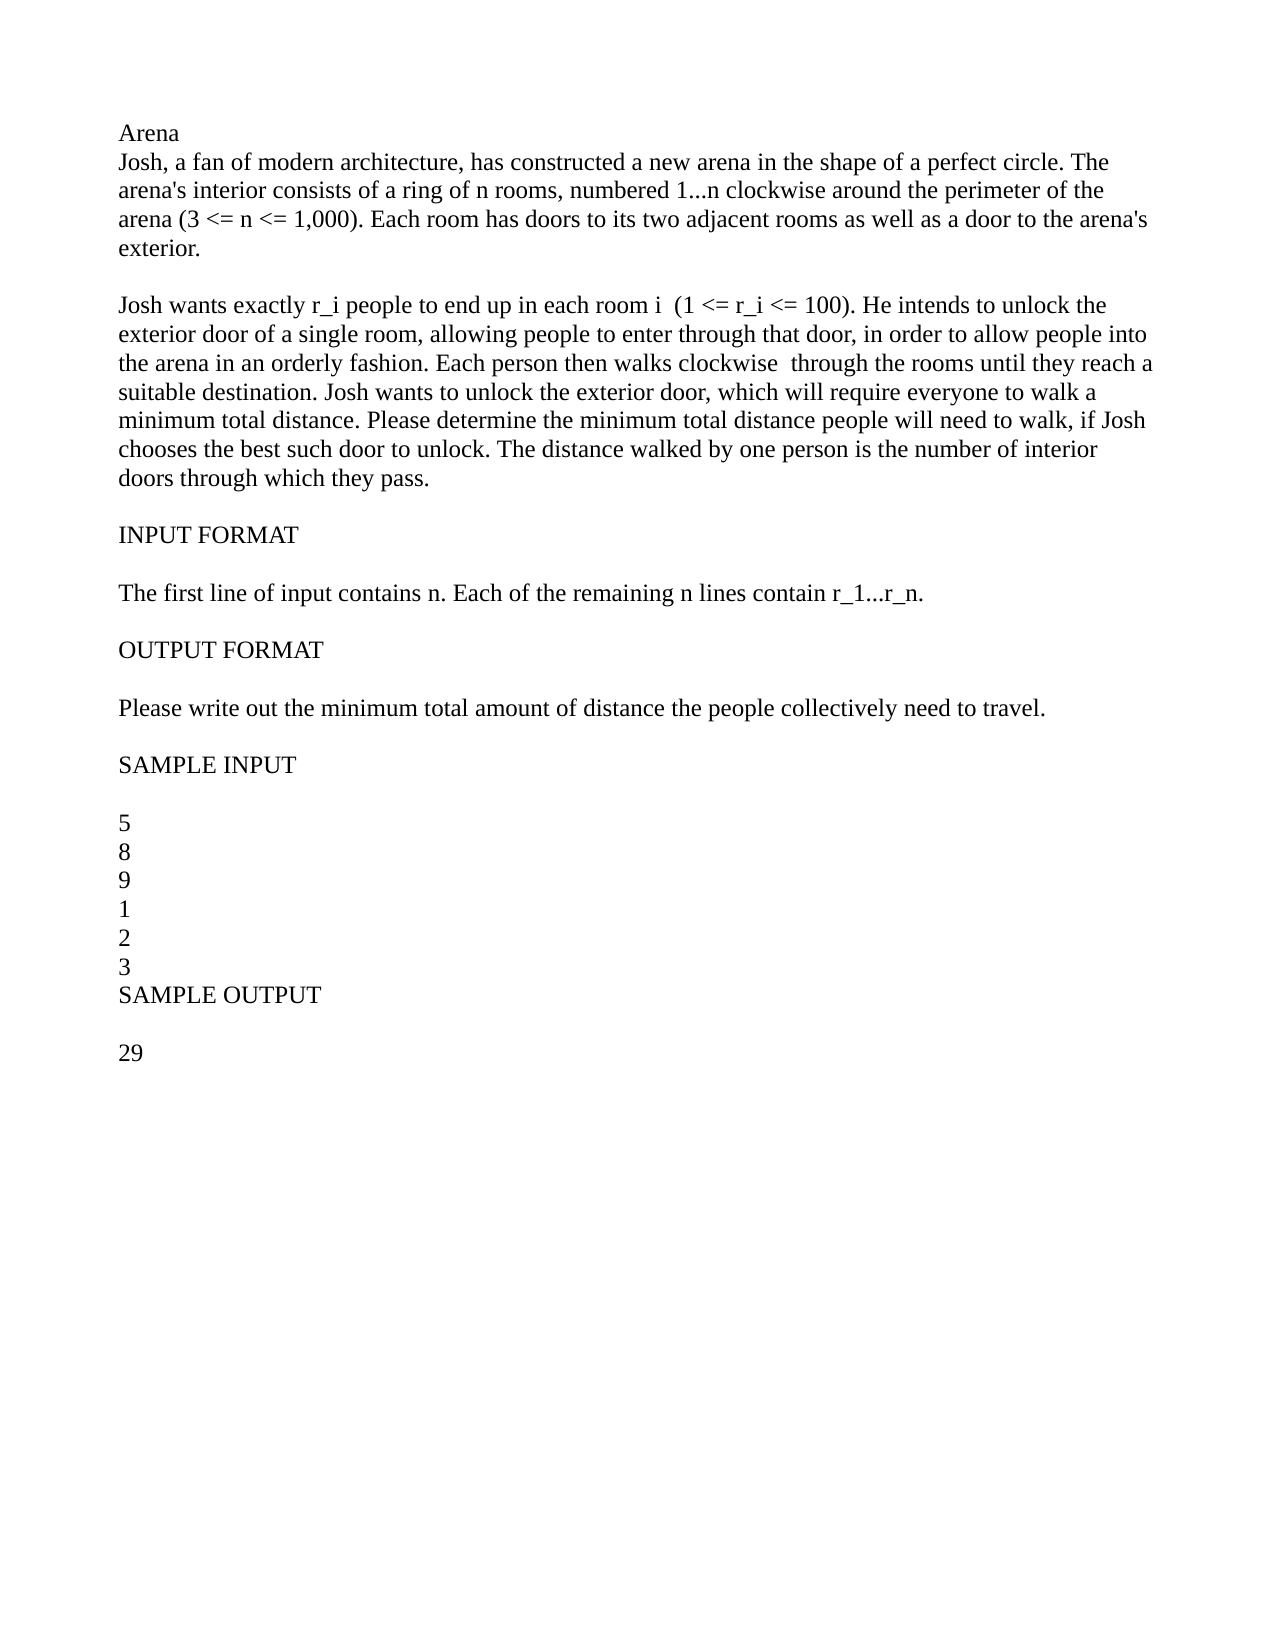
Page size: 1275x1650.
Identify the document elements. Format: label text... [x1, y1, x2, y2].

text 1 [118, 894, 1157, 923]
text 2 [118, 923, 1157, 952]
text INPUT FORMAT [118, 521, 1157, 549]
text 29 [118, 1038, 1157, 1067]
text The first line of input contains n. Each of the remaining n lines contain r_1...r_n. [118, 578, 1157, 607]
text 5 [118, 808, 1157, 837]
text Arena [118, 118, 1157, 147]
text SAMPLE OUTPUT [118, 981, 1157, 1009]
text OUTPUT FORMAT [118, 636, 1157, 664]
text Josh wants exactly r_i people to end up in each room i (1 <= r_i <= 100). He intends to unlock the exterior door of a single room, allowing people to enter through that door, in order to allow people into the arena in an orderly fashion. Each person then walks clockwise through the rooms until they reach a suitable destination. Josh wants to unlock the exterior door, which will require everyone to walk a minimum total distance. Please determine the minimum total distance people will need to walk, if Josh chooses the best such door to unlock. The distance walked by one person is the number of interior doors through which they pass. [118, 291, 1157, 492]
text Please write out the minimum total amount of distance the people collectively need to travel. [118, 693, 1157, 722]
text Josh, a fan of modern architecture, has constructed a new arena in the shape of a perfect circle. The arena's interior consists of a ring of n rooms, numbered 1...n clockwise around the perimeter of the arena (3 <= n <= 1,000). Each room has doors to its two adjacent rooms as well as a door to the arena's exterior. [118, 147, 1157, 262]
text 9 [118, 866, 1157, 894]
text 8 [118, 837, 1157, 866]
text 3 [118, 952, 1157, 981]
text SAMPLE INPUT [118, 751, 1157, 779]
